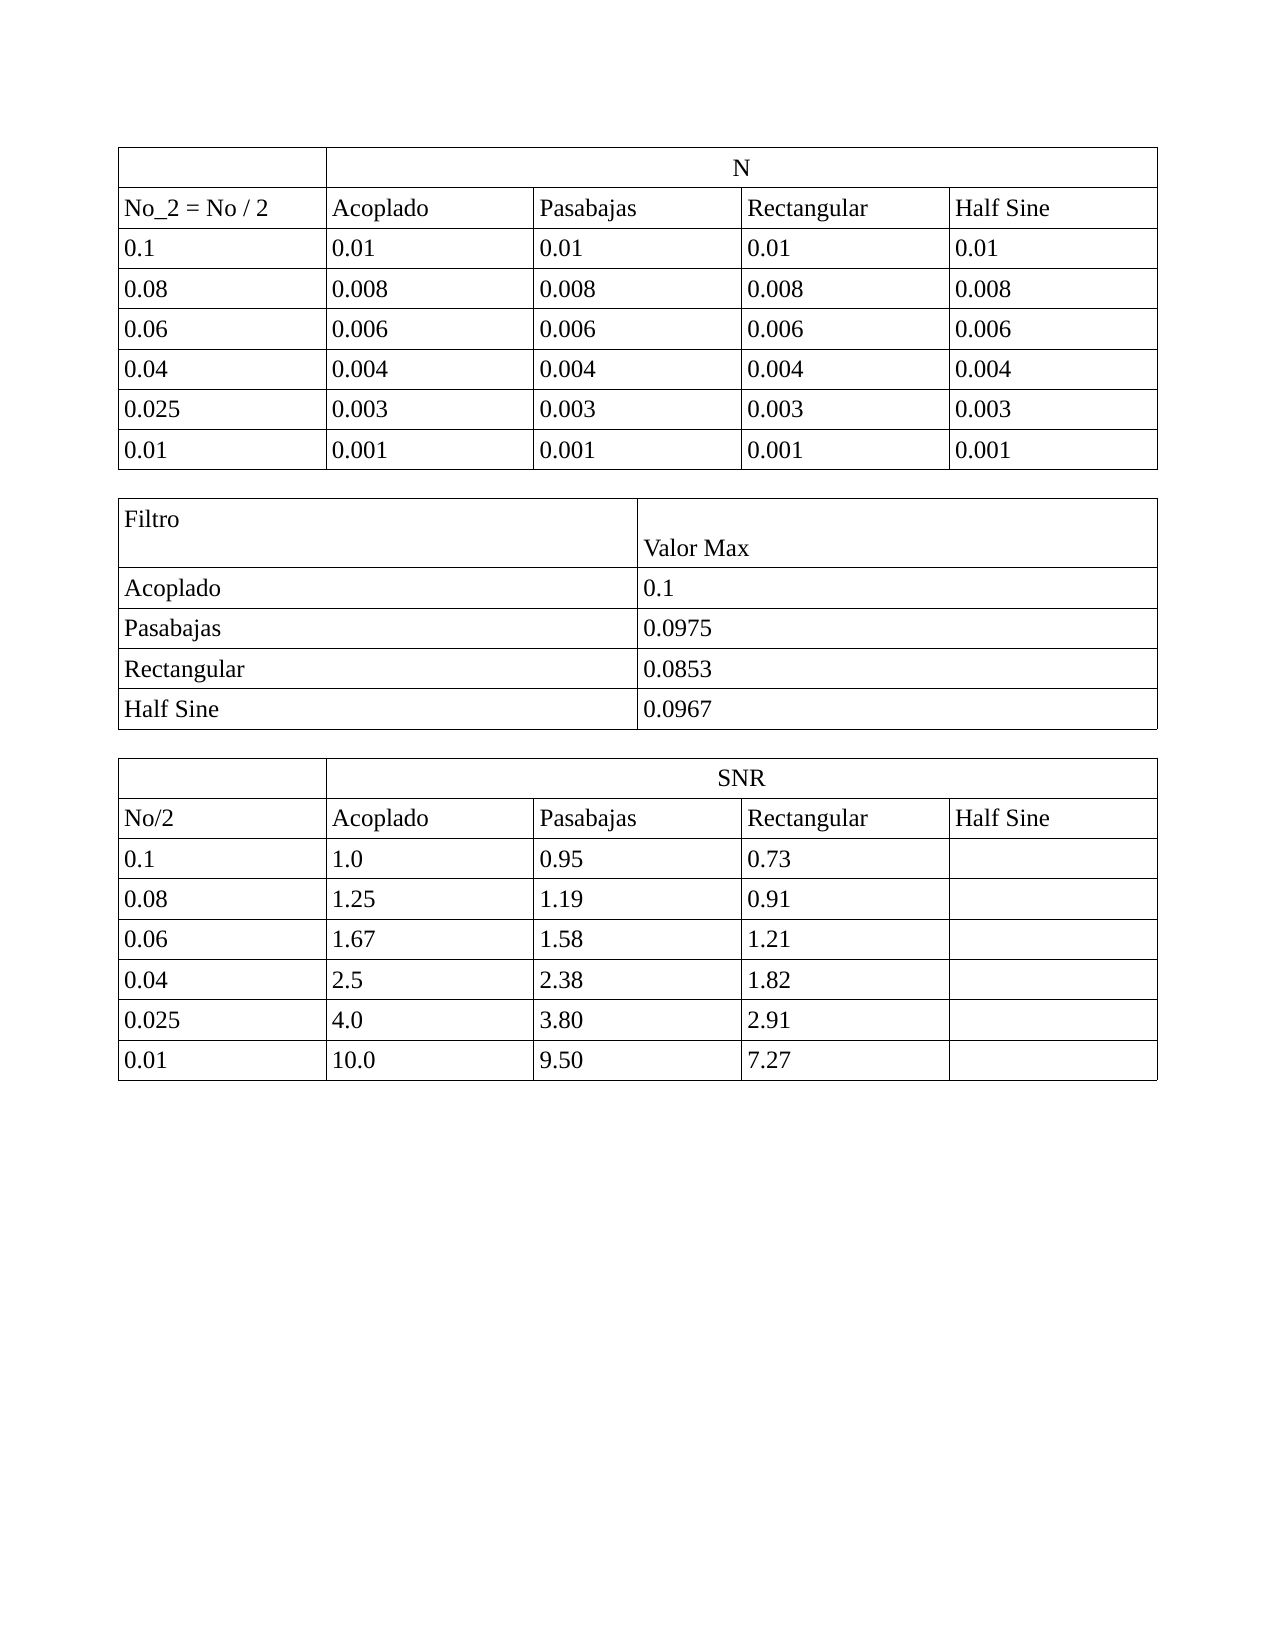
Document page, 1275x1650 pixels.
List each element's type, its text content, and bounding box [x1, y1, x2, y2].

table_cell 0.001 [534, 430, 741, 469]
table_cell 1.82 [742, 960, 949, 999]
table_cell 0.003 [950, 390, 1157, 429]
table_cell [950, 920, 1157, 959]
table_cell 1.25 [327, 879, 533, 919]
table_cell 0.01 [119, 430, 326, 469]
table_cell 2.5 [327, 960, 533, 999]
table_cell 4.0 [327, 1000, 533, 1039]
table_cell Pasabajas [534, 188, 741, 227]
table_cell 1.19 [534, 879, 741, 919]
table_cell 0.008 [742, 269, 949, 308]
table_cell 0.006 [950, 309, 1157, 348]
table_header N [327, 148, 1157, 187]
table_cell 0.008 [534, 269, 741, 308]
table_cell 0.08 [119, 879, 326, 919]
table_cell 0.004 [327, 350, 533, 389]
table_cell 3.80 [534, 1000, 741, 1039]
table_cell 0.004 [742, 350, 949, 389]
table_cell 0.004 [534, 350, 741, 389]
table_cell 9.50 [534, 1041, 741, 1080]
table_cell Pasabajas [534, 799, 741, 838]
table_cell Rectangular [119, 649, 637, 688]
table_cell 0.0975 [638, 609, 1157, 648]
table_cell 0.001 [950, 430, 1157, 469]
table_header SNR [327, 759, 1157, 798]
table_cell 0.04 [119, 350, 326, 389]
table_cell 0.01 [327, 229, 533, 268]
table_cell [950, 839, 1157, 878]
table_cell 0.01 [950, 229, 1157, 268]
table_cell 0.008 [327, 269, 533, 308]
table_cell 0.0967 [638, 689, 1157, 728]
table_cell Rectangular [742, 799, 949, 838]
table_cell No_2 = No / 2 [119, 188, 326, 227]
table_cell 0.1 [119, 839, 326, 878]
table_cell 0.91 [742, 879, 949, 919]
table_cell 0.95 [534, 839, 741, 878]
table_cell 0.73 [742, 839, 949, 878]
table_cell [950, 1041, 1157, 1080]
table_header Valor Max [638, 499, 1157, 567]
table_cell 0.04 [119, 960, 326, 999]
table_cell 0.006 [327, 309, 533, 348]
table_cell 0.01 [119, 1041, 326, 1080]
table_cell Half Sine [119, 689, 637, 728]
table_cell 0.003 [327, 390, 533, 429]
table_cell 0.08 [119, 269, 326, 308]
table_cell [950, 1000, 1157, 1039]
table_cell 1.67 [327, 920, 533, 959]
table_cell 0.1 [638, 568, 1157, 608]
table_cell Rectangular [742, 188, 949, 227]
table_cell 0.003 [534, 390, 741, 429]
table_cell 0.006 [534, 309, 741, 348]
table_cell 2.38 [534, 960, 741, 999]
table_cell 1.0 [327, 839, 533, 878]
table_cell 0.1 [119, 229, 326, 268]
table_cell 0.01 [534, 229, 741, 268]
table_cell 10.0 [327, 1041, 533, 1080]
table_cell 0.06 [119, 920, 326, 959]
table_header [119, 759, 326, 798]
table_cell Half Sine [950, 799, 1157, 838]
table_cell 0.06 [119, 309, 326, 348]
table_cell 0.0853 [638, 649, 1157, 688]
table_cell Pasabajas [119, 609, 637, 648]
table_header [119, 148, 326, 187]
table_cell 0.025 [119, 1000, 326, 1039]
table_cell 0.006 [742, 309, 949, 348]
table_cell 2.91 [742, 1000, 949, 1039]
table_cell No/2 [119, 799, 326, 838]
table_cell Acoplado [327, 188, 533, 227]
table_cell 0.004 [950, 350, 1157, 389]
table_cell 1.21 [742, 920, 949, 959]
table_cell 0.003 [742, 390, 949, 429]
table_cell 7.27 [742, 1041, 949, 1080]
table_cell [950, 960, 1157, 999]
table_cell 0.008 [950, 269, 1157, 308]
table_cell Half Sine [950, 188, 1157, 227]
table_cell [950, 879, 1157, 919]
table_cell Acoplado [327, 799, 533, 838]
table_cell 1.58 [534, 920, 741, 959]
table_cell 0.01 [742, 229, 949, 268]
table_cell 0.001 [327, 430, 533, 469]
table_header Filtro [119, 499, 637, 567]
table_cell 0.025 [119, 390, 326, 429]
table_cell 0.001 [742, 430, 949, 469]
table_cell Acoplado [119, 568, 637, 608]
